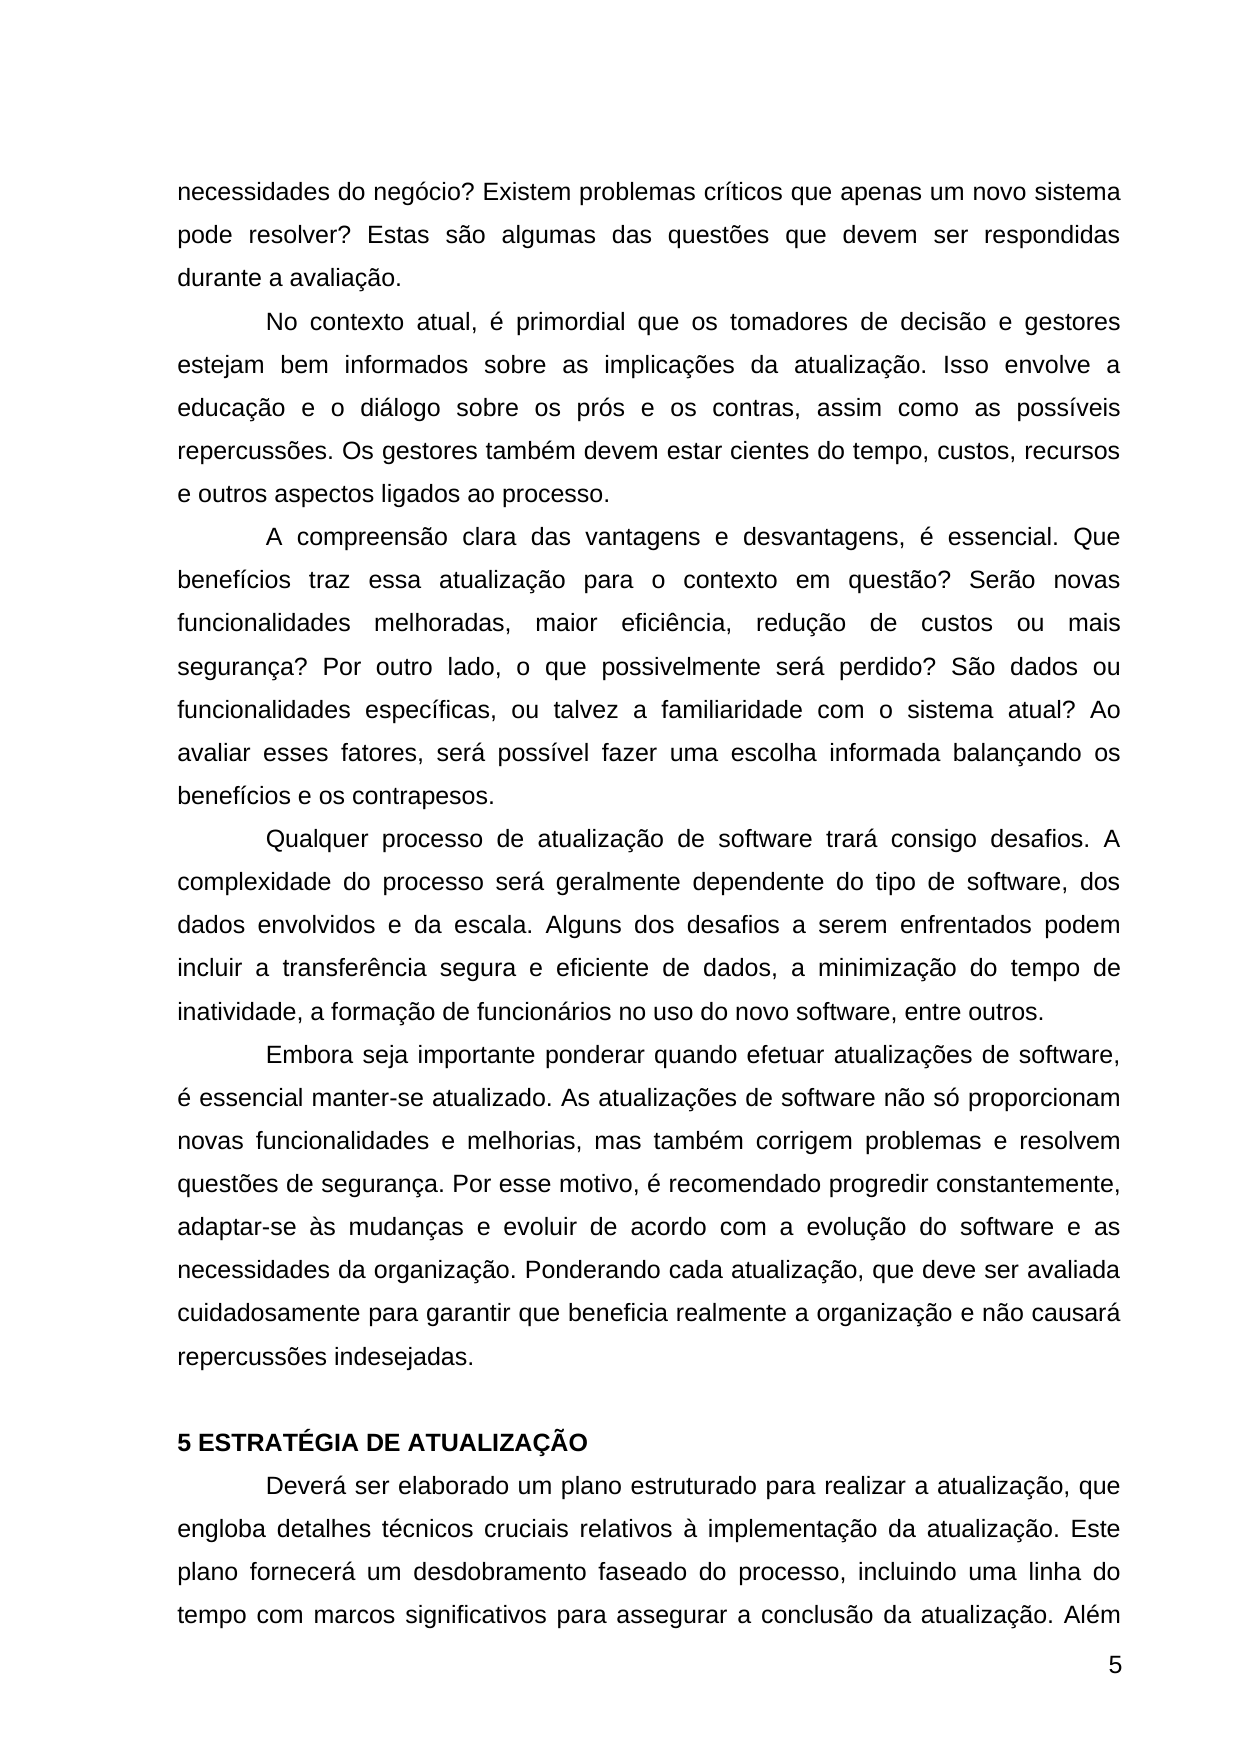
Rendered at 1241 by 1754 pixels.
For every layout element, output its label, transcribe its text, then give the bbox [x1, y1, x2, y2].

text No contexto atual, é primordial que os tomadores de decisão e gestores estejam bem informados sobre as implicações da atualização. Isso envolve a educação e o diálogo sobre os prós e os contras, assim como as possíveis repercussões. Os gestores também devem estar cientes do tempo, custos, recursos e outros aspectos ligados ao processo. [177, 306, 1122, 508]
text Embora seja importante ponderar quando efetuar atualizações de software, é essencial manter-se atualizado. As atualizações de software não só proporcionam novas funcionalidades e melhorias, mas também corrigem problemas e resolvem questões de segurança. Por esse motivo, é recomendado progredir constantemente, adaptar-se às mudanças e evoluir de acordo com a evolução do software e as necessidades da organização. Ponderando cada atualização, que deve ser avaliada cuidadosamente para garantir que beneficia realmente a organização e não causará repercussões indesejadas. [177, 1039, 1122, 1370]
subtitle 5 ESTRATÉGIA DE ATUALIZAÇÃO [177, 1428, 1122, 1456]
text A compreensão clara das vantagens e desvantagens, é essencial. Que benefícios traz essa atualização para o contexto em questão? Serão novas funcionalidades melhoradas, maior eficiência, redução de custos ou mais segurança? Por outro lado, o que possivelmente será perdido? São dados ou funcionalidades específicas, ou talvez a familiaridade com o sistema atual? Ao avaliar esses fatores, será possível fazer uma escolha informada balançando os benefícios e os contrapesos. [177, 522, 1122, 809]
text Deverá ser elaborado um plano estruturado para realizar a atualização, que engloba detalhes técnicos cruciais relativos à implementação da atualização. Este plano fornecerá um desdobramento faseado do processo, incluindo uma linha do tempo com marcos significativos para assegurar a conclusão da atualização. Além [177, 1471, 1122, 1629]
text Qualquer processo de atualização de software trará consigo desafios. A complexidade do processo será geralmente dependente do tipo de software, dos dados envolvidos e da escala. Alguns dos desafios a serem enfrentados podem incluir a transferência segura e eficiente de dados, a minimização do tempo de inatividade, a formação de funcionários no uso do novo software, entre outros. [177, 824, 1122, 1025]
text necessidades do negócio? Existem problemas críticos que apenas um novo sistema pode resolver? Estas são algumas das questões que devem ser respondidas durante a avaliação. [177, 177, 1122, 292]
